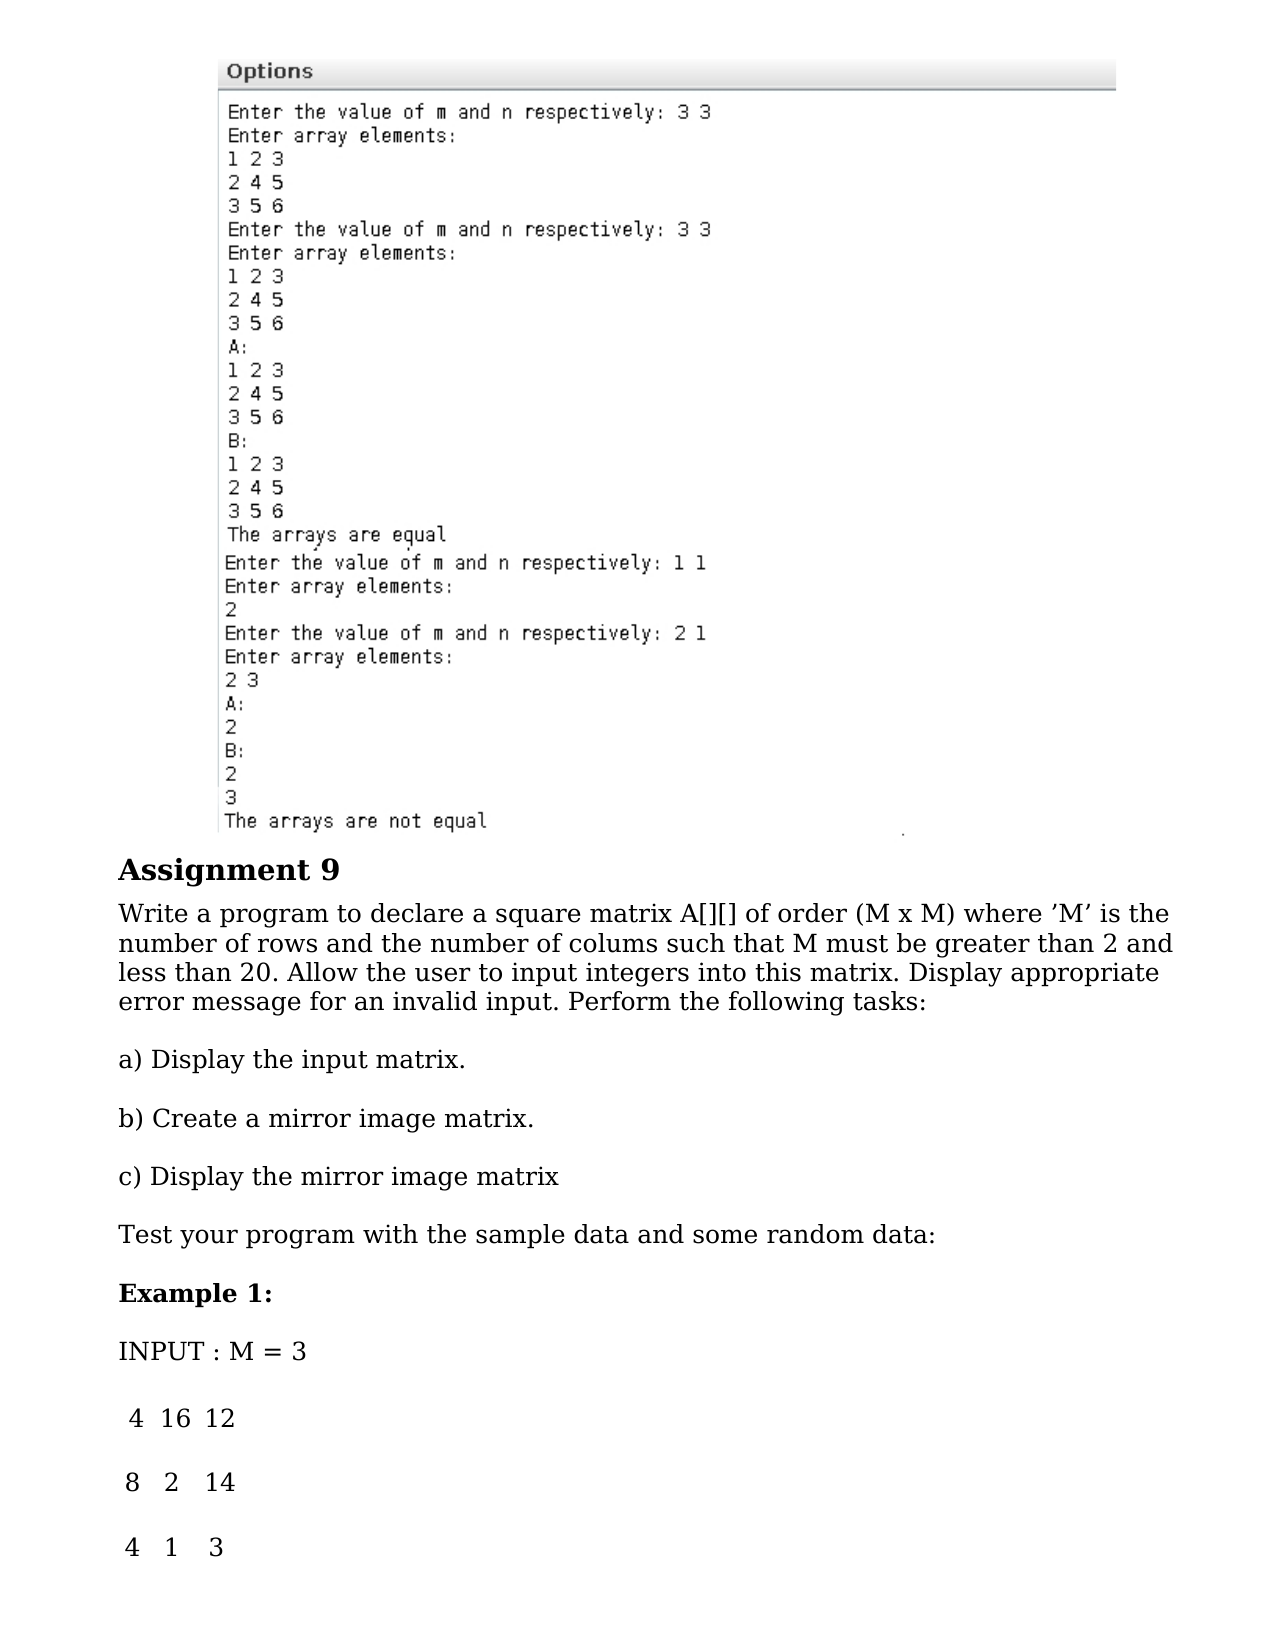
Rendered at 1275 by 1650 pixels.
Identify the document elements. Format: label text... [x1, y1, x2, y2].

picture [217, 59, 1117, 853]
table_cell 2 [154, 1465, 196, 1530]
table_cell 14 [196, 1465, 243, 1530]
table_header 12 [196, 1401, 243, 1465]
table_cell 3 [196, 1530, 243, 1565]
table_cell 4 [118, 1530, 154, 1565]
table_cell 1 [154, 1530, 196, 1565]
subtitle Assignment 9 [118, 59, 1216, 887]
text Write a program to declare a square matrix A[][] of order (M x M) where ’M’ is the number of rows and the number of colums such that M must be greater than 2 and less than 20. Allow the user to input integers into this matrix. Display appropriate error message for an invalid input. Perform the following tasks: a) Display the input matrix. b) Create a mirror image matrix. c) Display the mirror image matrix Test your program with the sample data and some random data: Example 1: INPUT : M = 3 [118, 899, 1216, 1366]
table_header 16 [154, 1401, 196, 1465]
table_header 4 [118, 1401, 154, 1465]
table_cell 8 [118, 1465, 154, 1530]
